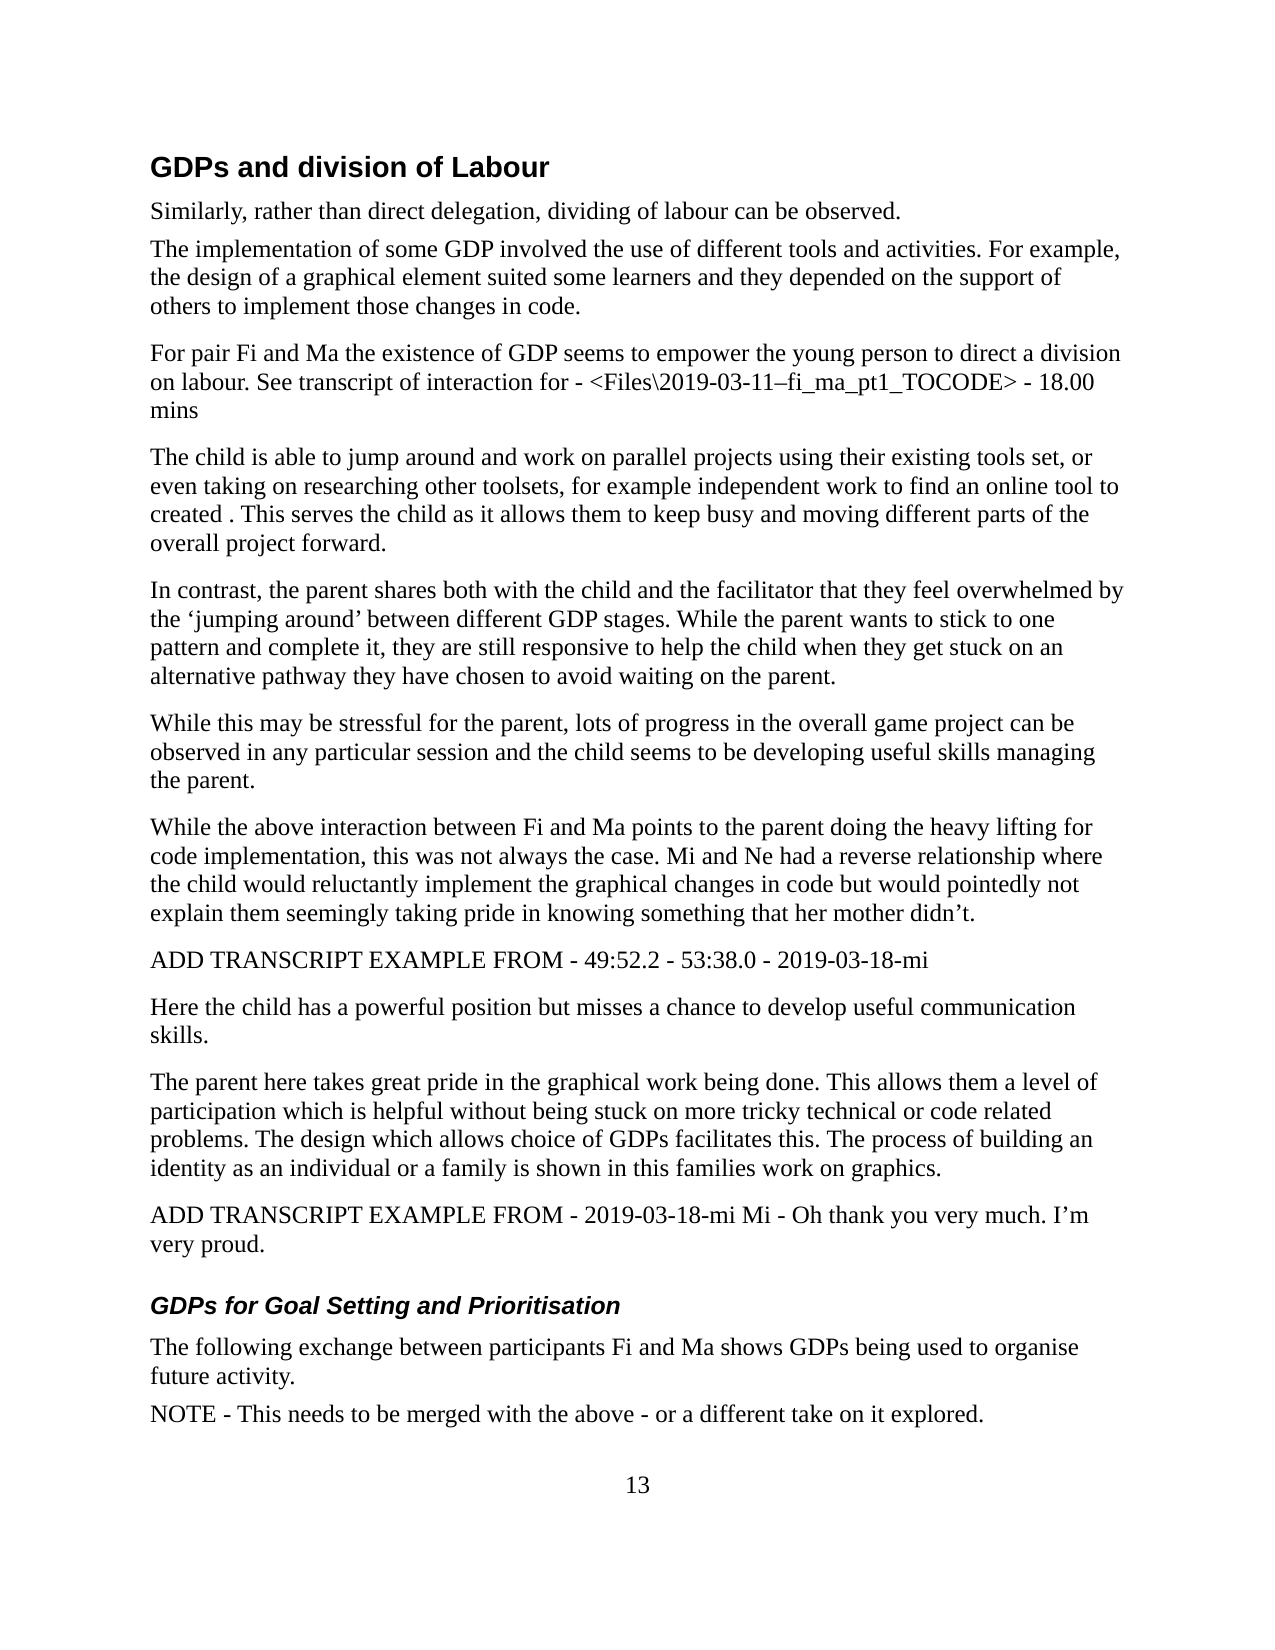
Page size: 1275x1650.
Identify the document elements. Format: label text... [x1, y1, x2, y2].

text For pair Fi and Ma the existence of GDP seems to empower the young person to direct a division on labour. See transcript of interaction for - <Files\2019-03-11–fi_ma_pt1_TOCODE> - 18.00 mins [150, 338, 1125, 424]
text In contrast, the parent shares both with the child and the facilitator that they feel overwhelmed by the ‘jumping around’ between different GDP stages. While the parent wants to stick to one pattern and complete it, they are still responsive to help the child when they get stuck on an alternative pathway they have chosen to avoid waiting on the parent. [150, 575, 1125, 690]
text Here the child has a powerful position but misses a chance to develop useful communication skills. [150, 992, 1125, 1049]
text ADD TRANSCRIPT EXAMPLE FROM - 2019-03-18-mi Mi - Oh thank you very much. I’m very proud. [150, 1200, 1125, 1257]
text While the above interaction between Fi and Ma points to the parent doing the heavy lifting for code implementation, this was not always the case. Mi and Ne had a reverse relationship where the child would reluctantly implement the graphical changes in code but would pointedly not explain them seemingly taking pride in knowing something that her mother didn’t. [150, 812, 1125, 927]
text The child is able to jump around and work on parallel projects using their existing tools set, or even taking on researching other toolsets, for example independent work to find an online tool to created . This serves the child as it allows them to keep busy and moving different parts of the overall project forward. [150, 442, 1125, 557]
text NOTE - This needs to be merged with the above - or a different take on it explored. [150, 1399, 1125, 1428]
subtitle GDPs and division of Labour [150, 150, 1125, 183]
text Similarly, rather than direct delegation, dividing of labour can be observed. [150, 196, 1125, 225]
text The following exchange between participants Fi and Ma shows GDPs being used to organise future activity. [150, 1332, 1125, 1390]
text The parent here takes great pride in the graphical work being done. This allows them a level of participation which is helpful without being stuck on more tricky technical or code related problems. The design which allows choice of GDPs facilitates this. The process of building an identity as an individual or a family is shown in this families work on graphics. [150, 1067, 1125, 1182]
text ADD TRANSCRIPT EXAMPLE FROM - 49:52.2 - 53:38.0 - 2019-03-18-mi [150, 945, 1125, 974]
text While this may be stressful for the parent, lots of progress in the overall game project can be observed in any particular session and the child seems to be developing useful skills managing the parent. [150, 708, 1125, 794]
text The implementation of some GDP involved the use of different tools and activities. For example, the design of a graphical element suited some learners and they depended on the support of others to implement those changes in code. [150, 234, 1125, 320]
subtitle GDPs for Goal Setting and Prioritisation [150, 1291, 1125, 1320]
